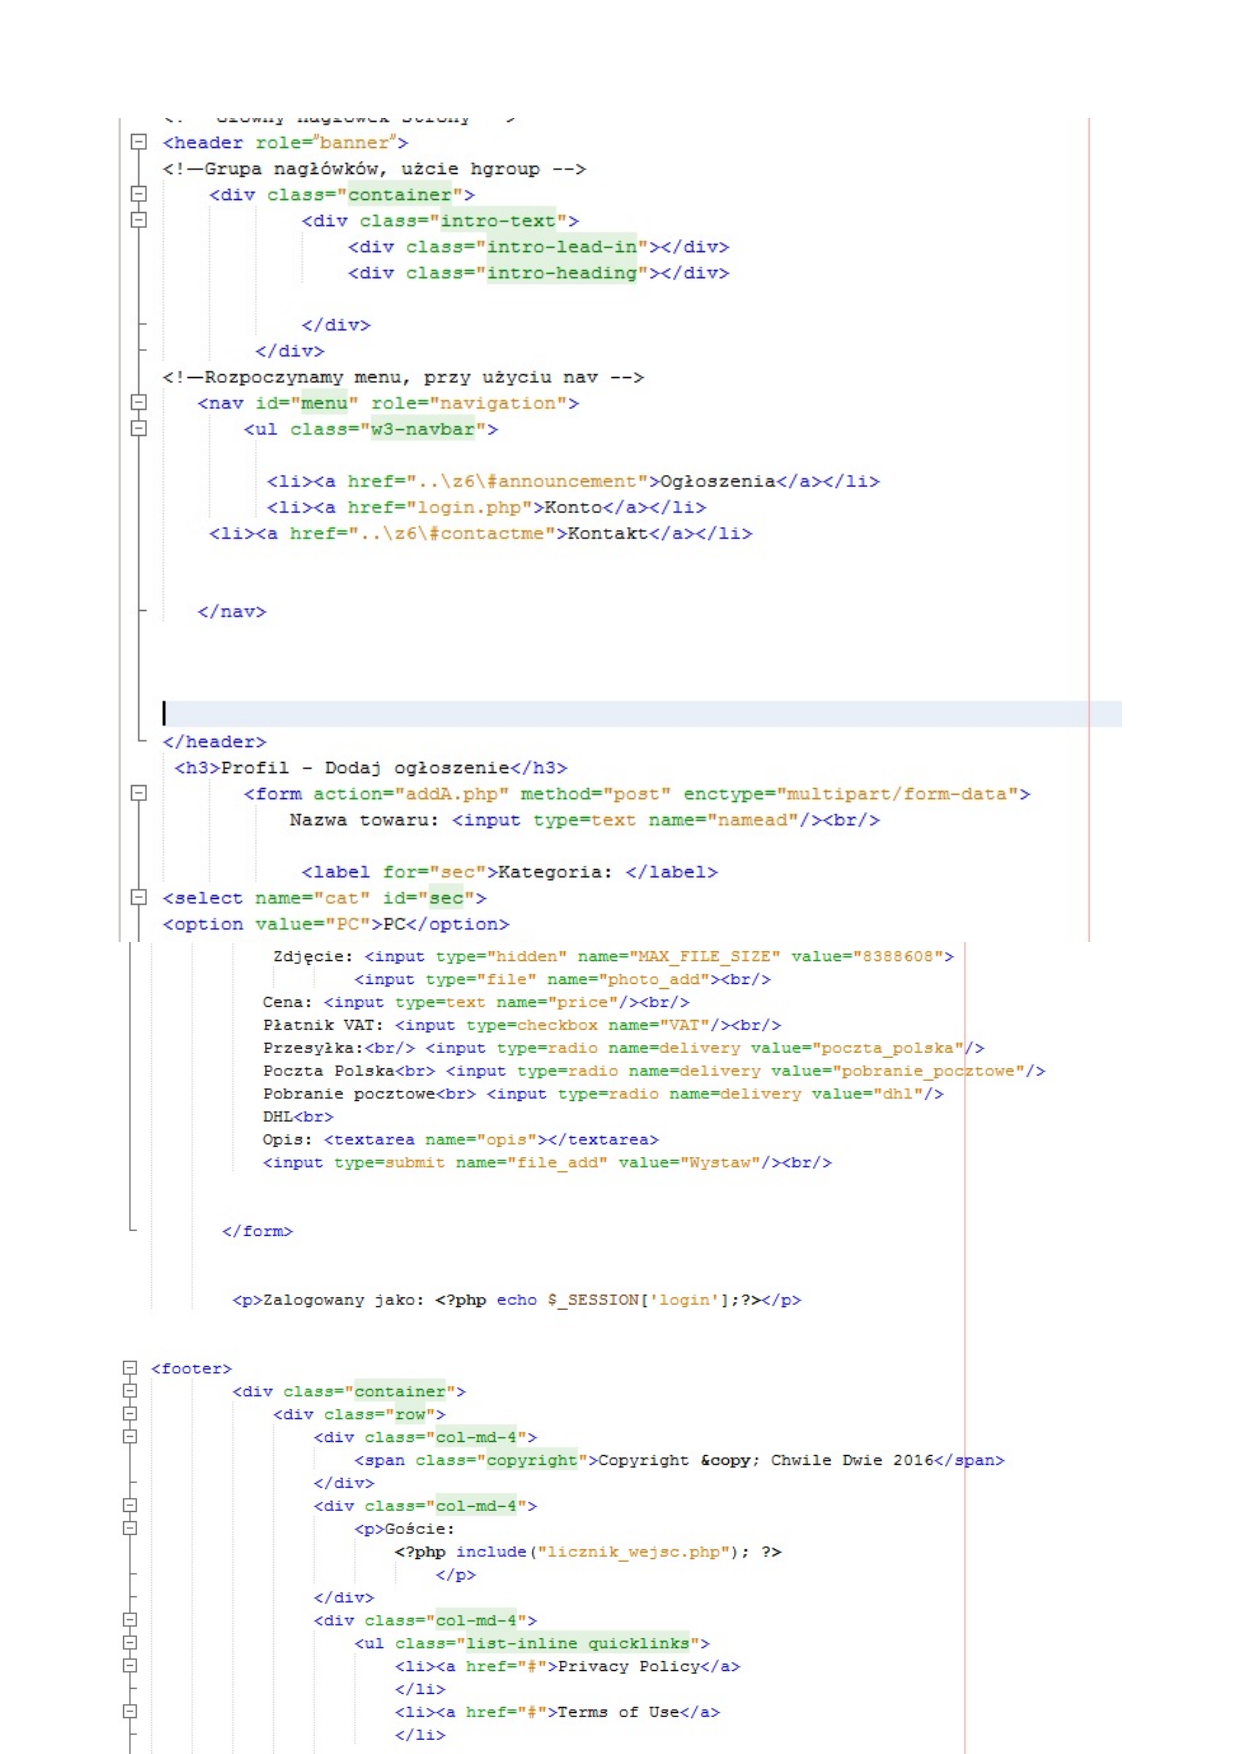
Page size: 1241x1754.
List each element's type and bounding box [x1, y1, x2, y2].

picture [118, 118, 1122, 1754]
